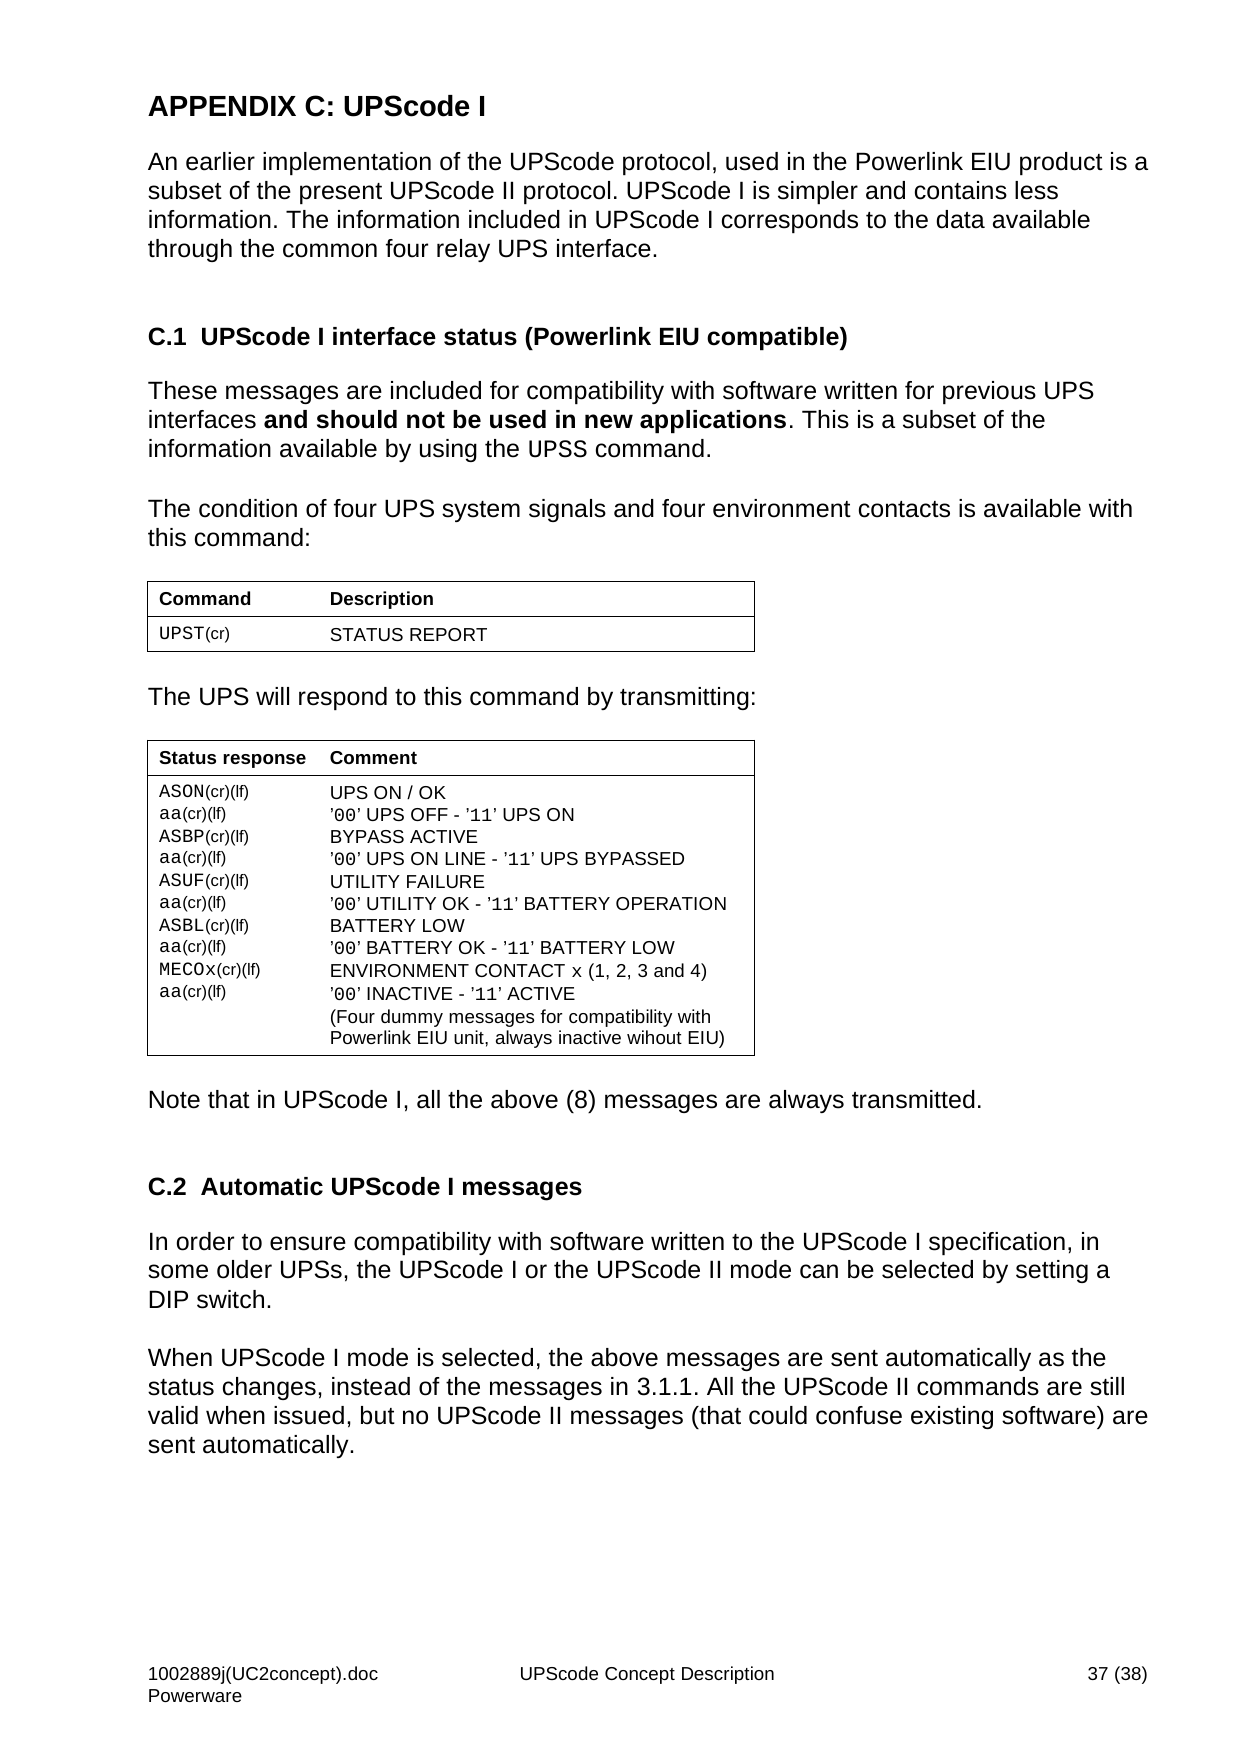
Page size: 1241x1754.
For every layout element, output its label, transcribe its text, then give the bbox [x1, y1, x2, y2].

text The UPS will respond to this command by transmitting: [148, 681, 1151, 710]
table_header Comment [318, 741, 754, 774]
table_cell BATTERY LOW ’00’ BATTERY OK - ’11’ BATTERY LOW [318, 915, 754, 960]
table_cell ASBP(cr)(lf) aa(cr)(lf) [148, 826, 318, 871]
table_cell BYPASS ACTIVE ’00’ UPS ON LINE - ’11’ UPS BYPASSED [318, 826, 754, 871]
text When UPScode I mode is selected, the above messages are sent automatically as the status changes, instead of the messages in 3.1.1. All the UPScode II commands are still valid when issued, but no UPScode II messages (that could confuse existing software) are sent automatically. [148, 1343, 1151, 1459]
text C.2 Automatic UPScode I messages [148, 1172, 1151, 1201]
table_header Status response [148, 741, 318, 774]
table_cell ASON(cr)(lf) aa(cr)(lf) [148, 776, 318, 826]
table_cell ASUF(cr)(lf) aa(cr)(lf) [148, 871, 318, 915]
table_cell UPS ON / OK ’00’ UPS OFF - ’11’ UPS ON [318, 776, 754, 826]
text APPENDIX C: UPScode I [148, 89, 1151, 122]
text These messages are included for compatibility with software written for previous UPS interfaces and should not be used in new applications. This is a subset of the information available by using the UPSS command. [148, 376, 1151, 465]
table_cell ENVIRONMENT CONTACT x (1, 2, 3 and 4) ’00’ INACTIVE - ’11’ ACTIVE (Four dummy messages for compatibility with Powerlink EIU unit, always inactive wihout EIU) [318, 960, 754, 1055]
text An earlier implementation of the UPScode protocol, used in the Powerlink EIU product is a subset of the present UPScode II protocol. UPScode I is simpler and contains less information. The information included in UPScode I corresponds to the data available through the common four relay UPS interface. [148, 147, 1151, 263]
text In order to ensure compatibility with software written to the UPScode I specification, in some older UPSs, the UPScode I or the UPScode II mode can be selected by setting a DIP switch. [148, 1226, 1151, 1313]
table_cell UTILITY FAILURE ’00’ UTILITY OK - ’11’ BATTERY OPERATION [318, 871, 754, 915]
text Note that in UPScode I, all the above (8) messages are always transmitted. [148, 1085, 1151, 1114]
table_header Description [318, 582, 754, 616]
table_cell UPST(cr) [148, 617, 318, 651]
table_cell ASBL(cr)(lf) aa(cr)(lf) [148, 915, 318, 960]
text The condition of four UPS system signals and four environment contacts is available with this command: [148, 494, 1151, 552]
table_cell STATUS REPORT [318, 617, 754, 651]
table_header Command [148, 582, 318, 616]
text C.1 UPScode I interface status (Powerlink EIU compatible) [148, 322, 1151, 351]
table_cell MECOx(cr)(lf) aa(cr)(lf) [148, 960, 318, 1055]
